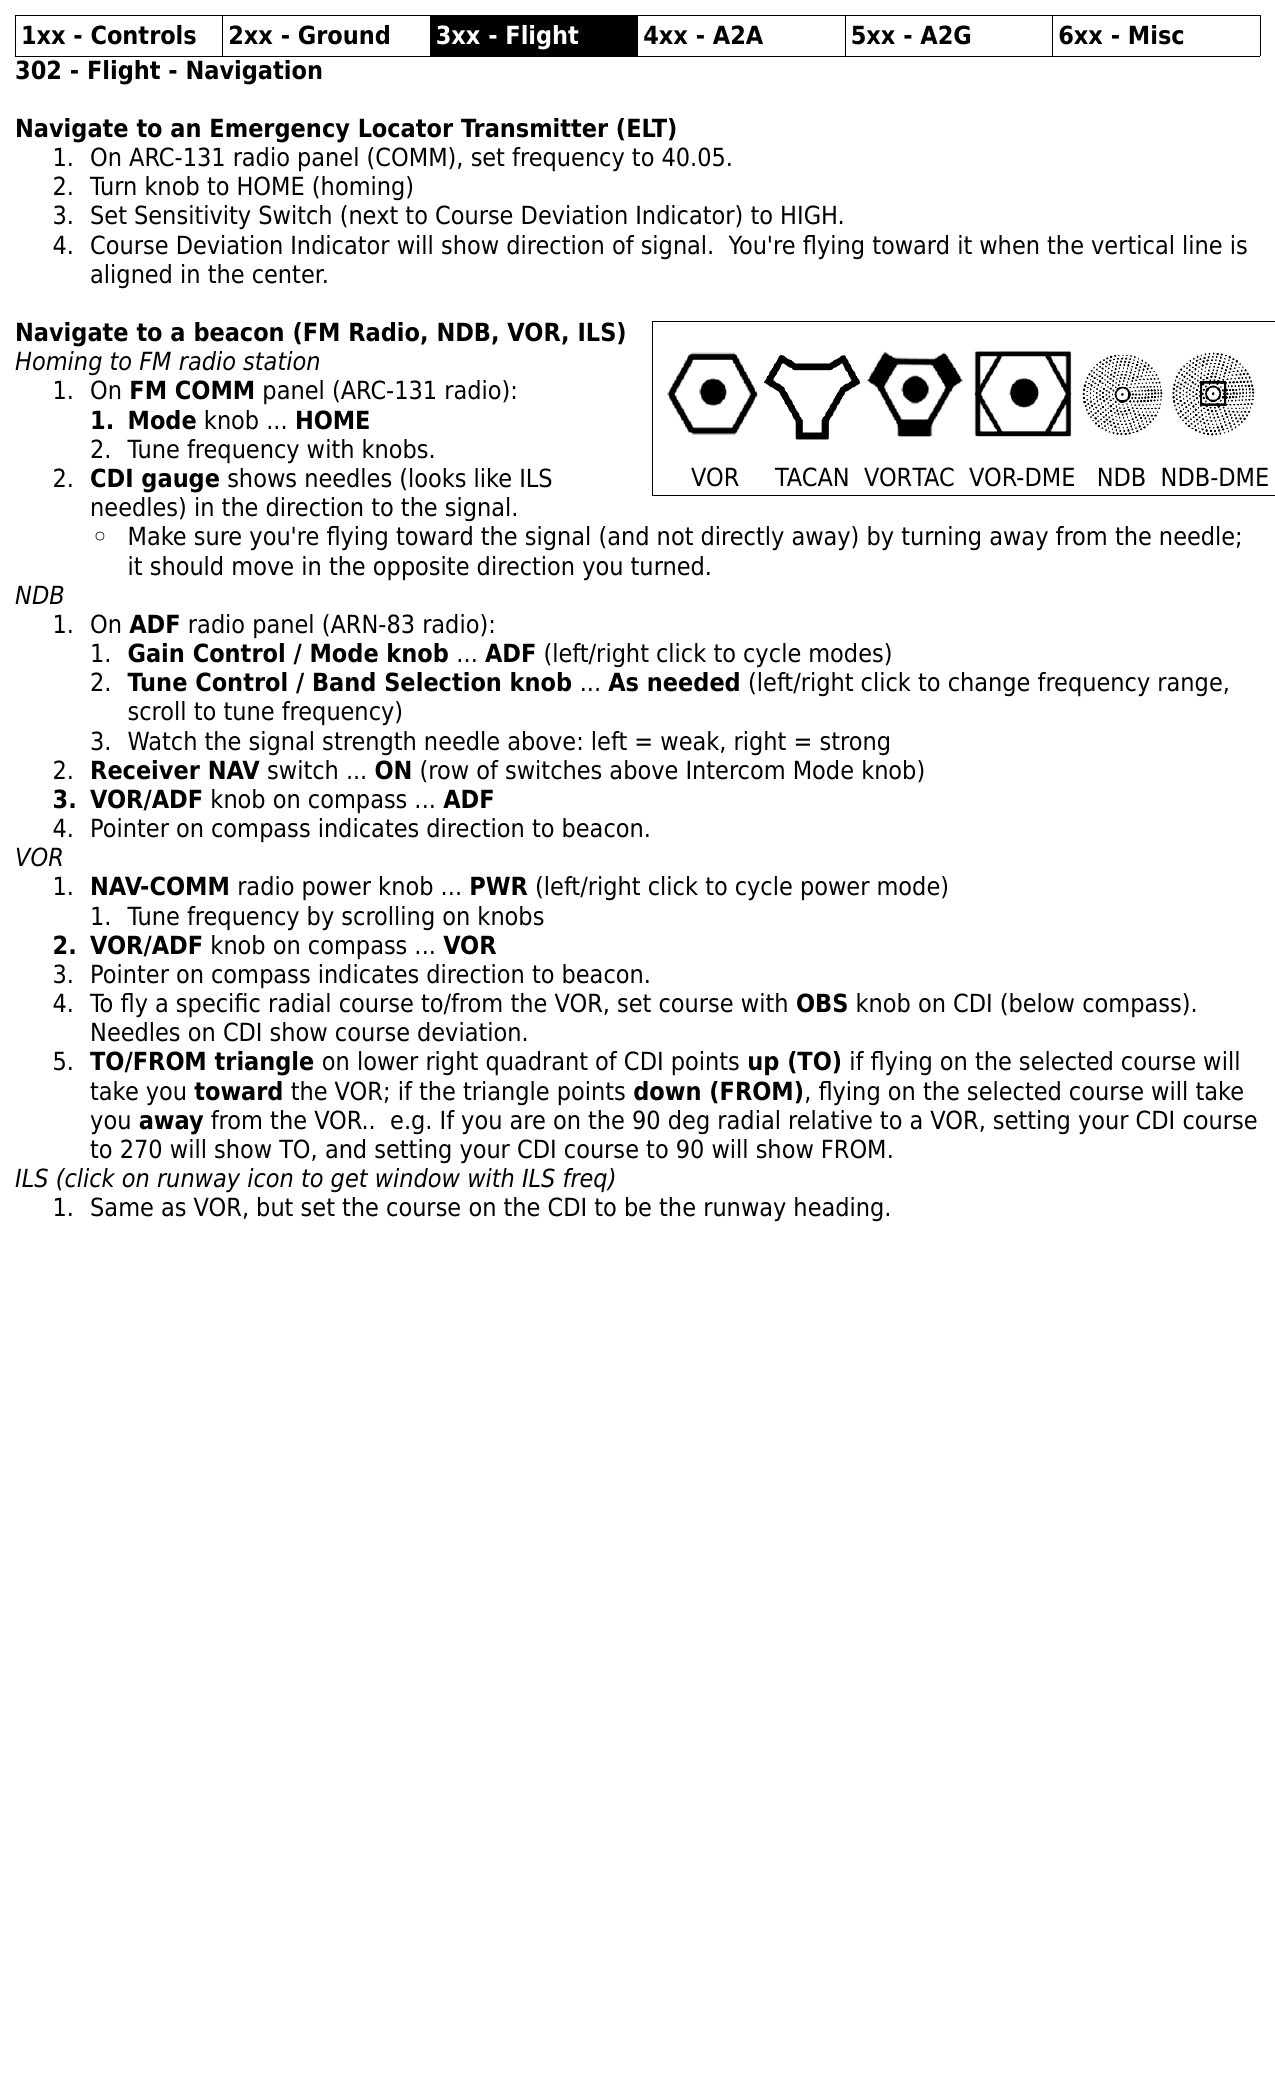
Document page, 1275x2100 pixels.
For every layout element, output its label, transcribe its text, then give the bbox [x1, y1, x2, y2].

list Watch the signal strength needle above: left = weak, right = strong [90, 727, 1260, 756]
table_header 3xx - Flight [431, 16, 637, 56]
table_header 2xx - Ground [223, 16, 430, 56]
list On ADF radio panel (ARN-83 radio): [52, 610, 1260, 639]
list Same as VOR, but set the course on the CDI to be the runway heading. [52, 1193, 1260, 1222]
list Tune Control / Band Selection knob ... As needed (left/right click to change frequency range, scroll to tune frequency) [90, 668, 1260, 727]
list Set Sensitivity Switch (next to Course Deviation Indicator) to HIGH. [52, 202, 1260, 231]
list Gain Control / Mode knob ... ADF (left/right click to cycle modes) [90, 639, 1260, 668]
list CDI gauge shows needles (looks like ILS needles) in the direction to the signal. [52, 464, 1260, 522]
text ILS (click on runway icon to get window with ILS freq) [15, 1164, 1260, 1193]
list Make sure you're flying toward the signal (and not directly away) by turning away from the needle; it should move in the opposite direction you turned. [90, 522, 1260, 581]
list Turn knob to HOME (homing) [52, 172, 1260, 202]
list VOR/ADF knob on compass ... VOR [52, 931, 1260, 960]
list Receiver NAV switch ... ON (row of switches above Intercom Mode knob) [52, 756, 1260, 785]
list To fly a specific radial course to/from the VOR, set course with OBS knob on CDI (below compass). Needles on CDI show course deviation. [52, 989, 1260, 1047]
table_header 1xx - Controls [16, 16, 222, 56]
picture [658, 339, 1269, 461]
list TO/FROM triangle on lower right quadrant of CDI points up (TO) if flying on the selected course will take you toward the VOR; if the triangle points down (FROM), flying on the selected course will take you away from the VOR.. e.g. If you are on the 90 deg radial relative to a VOR, setting your CDI course to 270 will show TO, and setting your CDI course to 90 will show FROM. [52, 1047, 1260, 1164]
text Homing to FM radio station [15, 347, 652, 377]
list On ARC-131 radio panel (COMM), set frequency to 40.05. [52, 143, 1260, 172]
list Mode knob ... HOME [90, 406, 652, 435]
table_header 4xx - A2A [638, 16, 845, 56]
text [653, 322, 1275, 495]
list VOR/ADF knob on compass ... ADF [52, 785, 1260, 814]
text NDB [15, 581, 1260, 610]
list Pointer on compass indicates direction to beacon. [52, 960, 1260, 989]
text 302 - Flight - Navigation [15, 57, 1260, 85]
list Pointer on compass indicates direction to beacon. [52, 814, 1260, 843]
table_header 5xx - A2G [846, 16, 1052, 56]
list On FM COMM panel (ARC-131 radio): [52, 377, 652, 406]
text Navigate to a beacon (FM Radio, NDB, VOR, ILS) [15, 318, 1260, 347]
list NAV-COMM radio power knob ... PWR (left/right click to cycle power mode) [52, 872, 1260, 902]
table_header 6xx - Misc [1053, 16, 1260, 56]
list Tune frequency with knobs. [90, 435, 652, 464]
list Course Deviation Indicator will show direction of signal. You're flying toward it when the vertical line is aligned in the center. [52, 231, 1260, 289]
text VOR [15, 843, 1260, 872]
text Navigate to an Emergency Locator Transmitter (ELT) [15, 114, 1260, 143]
text VOR TACAN VORTAC VOR-DME NDB NDB-DME [655, 337, 1272, 492]
list Tune frequency by scrolling on knobs [90, 902, 1260, 931]
